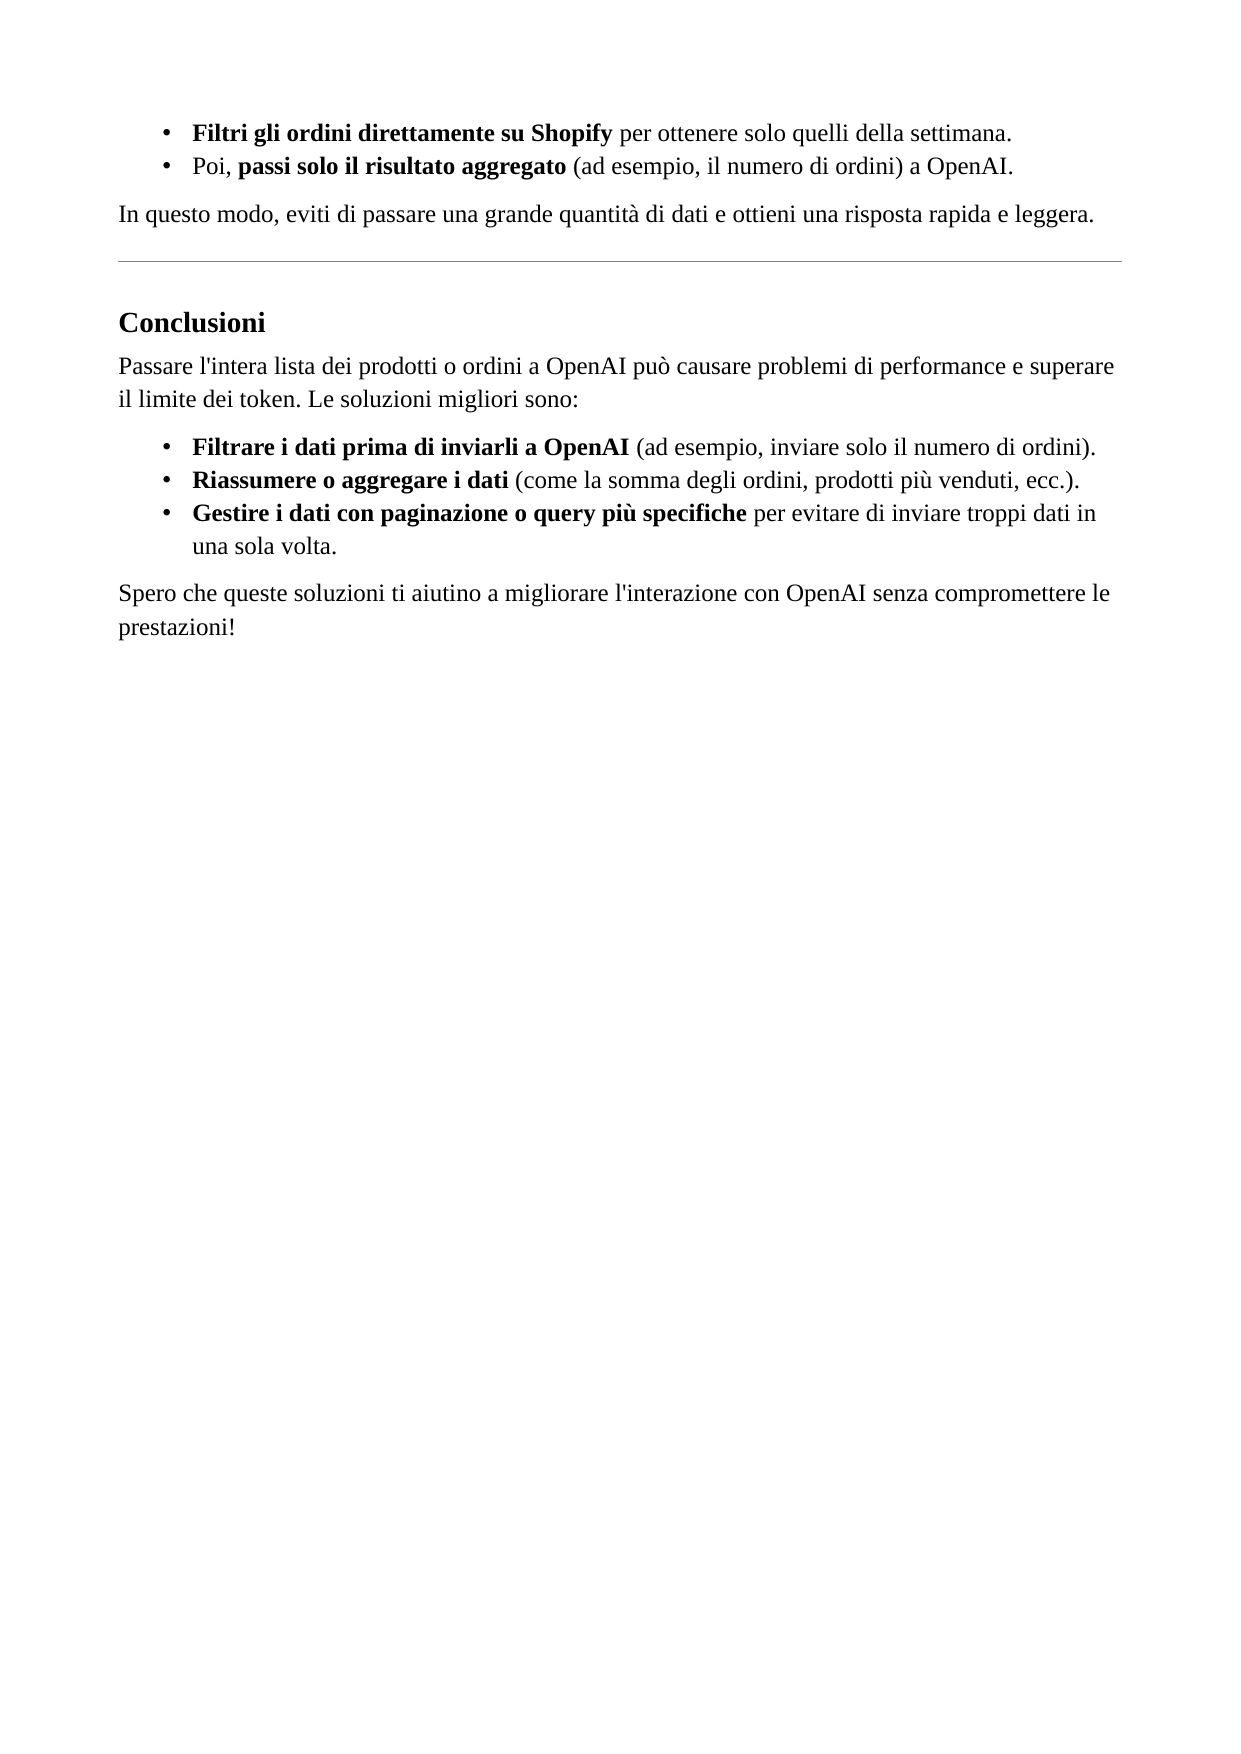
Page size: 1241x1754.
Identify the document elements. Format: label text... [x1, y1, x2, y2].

text Spero che queste soluzioni ti aiutino a migliorare l'interazione con OpenAI senza compromettere le prestazioni! [118, 578, 1122, 640]
subtitle Conclusioni [118, 305, 1122, 339]
list Gestire i dati con paginazione o query più specifiche per evitare di inviare troppi dati in una sola volta. [162, 498, 1122, 560]
list Filtri gli ordini direttamente su Shopify per ottenere solo quelli della settimana. [162, 118, 1122, 147]
text In questo modo, eviti di passare una grande quantità di dati e ottieni una risposta rapida e leggera. [118, 199, 1122, 227]
list Filtrare i dati prima di inviarli a OpenAI (ad esempio, inviare solo il numero di ordini). [162, 432, 1122, 461]
list Riassumere o aggregare i dati (come la somma degli ordini, prodotti più venduti, ecc.). [162, 465, 1122, 494]
list Poi, passi solo il risultato aggregato (ad esempio, il numero di ordini) a OpenAI. [162, 151, 1122, 180]
text Passare l'intera lista dei prodotti o ordini a OpenAI può causare problemi di performance e superare il limite dei token. Le soluzioni migliori sono: [118, 351, 1122, 413]
